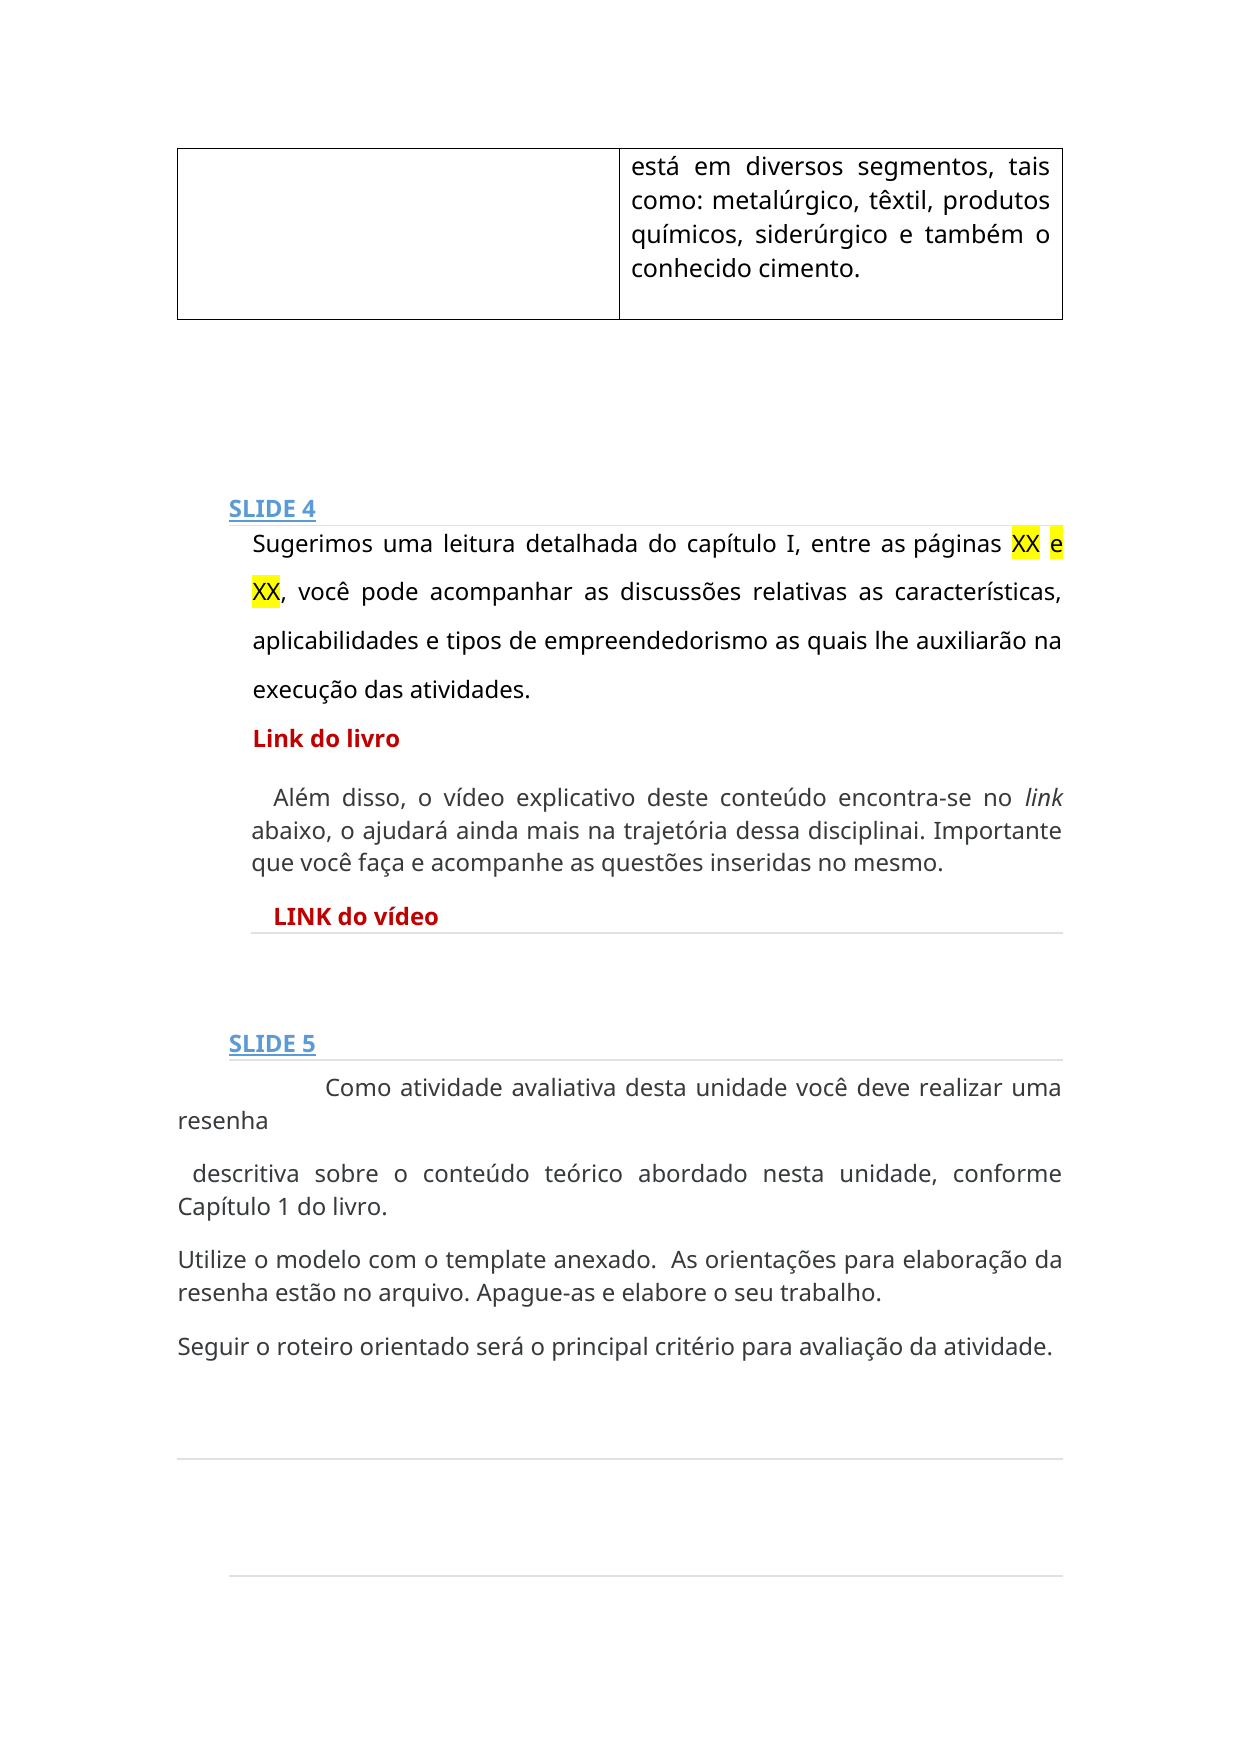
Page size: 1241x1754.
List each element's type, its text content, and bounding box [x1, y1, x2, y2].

text descritiva sobre o conteúdo teórico abordado nesta unidade, conforme Capítulo 1 do livro. [177, 1157, 1063, 1222]
table_header [178, 149, 619, 319]
subtitle Sugerimos uma leitura detalhada do capítulo I, entre as páginas XX e XX, você pode acompanhar as discussões relativas as características, aplicabilidades e tipos de empreendedorismo as quais lhe auxiliarão na execução das atividades. [252, 526, 1063, 706]
text SLIDE 5 [229, 1027, 1063, 1059]
text Como atividade avaliativa desta unidade você deve realizar uma resenha [177, 1071, 1063, 1136]
table_header está em diversos segmentos, tais como: metalúrgico, têxtil, produtos químicos, siderúrgico e também o conhecido cimento. [620, 149, 1062, 319]
text Seguir o roteiro orientado será o principal critério para avaliação da atividade. [177, 1329, 1063, 1362]
subtitle Link do livro [252, 722, 1063, 754]
text Utilize o modelo com o template anexado. As orientações para elaboração da resenha estão no arquivo. Apague-as e elabore o seu trabalho. [177, 1243, 1063, 1308]
text Além disso, o vídeo explicativo deste conteúdo encontra-se no link abaixo, o ajudará ainda mais na trajetória dessa disciplinai. Importante que você faça e acompanhe as questões inseridas no mesmo. [251, 781, 1063, 879]
text SLIDE 4 [229, 492, 1063, 525]
text LINK do vídeo [251, 900, 1063, 932]
